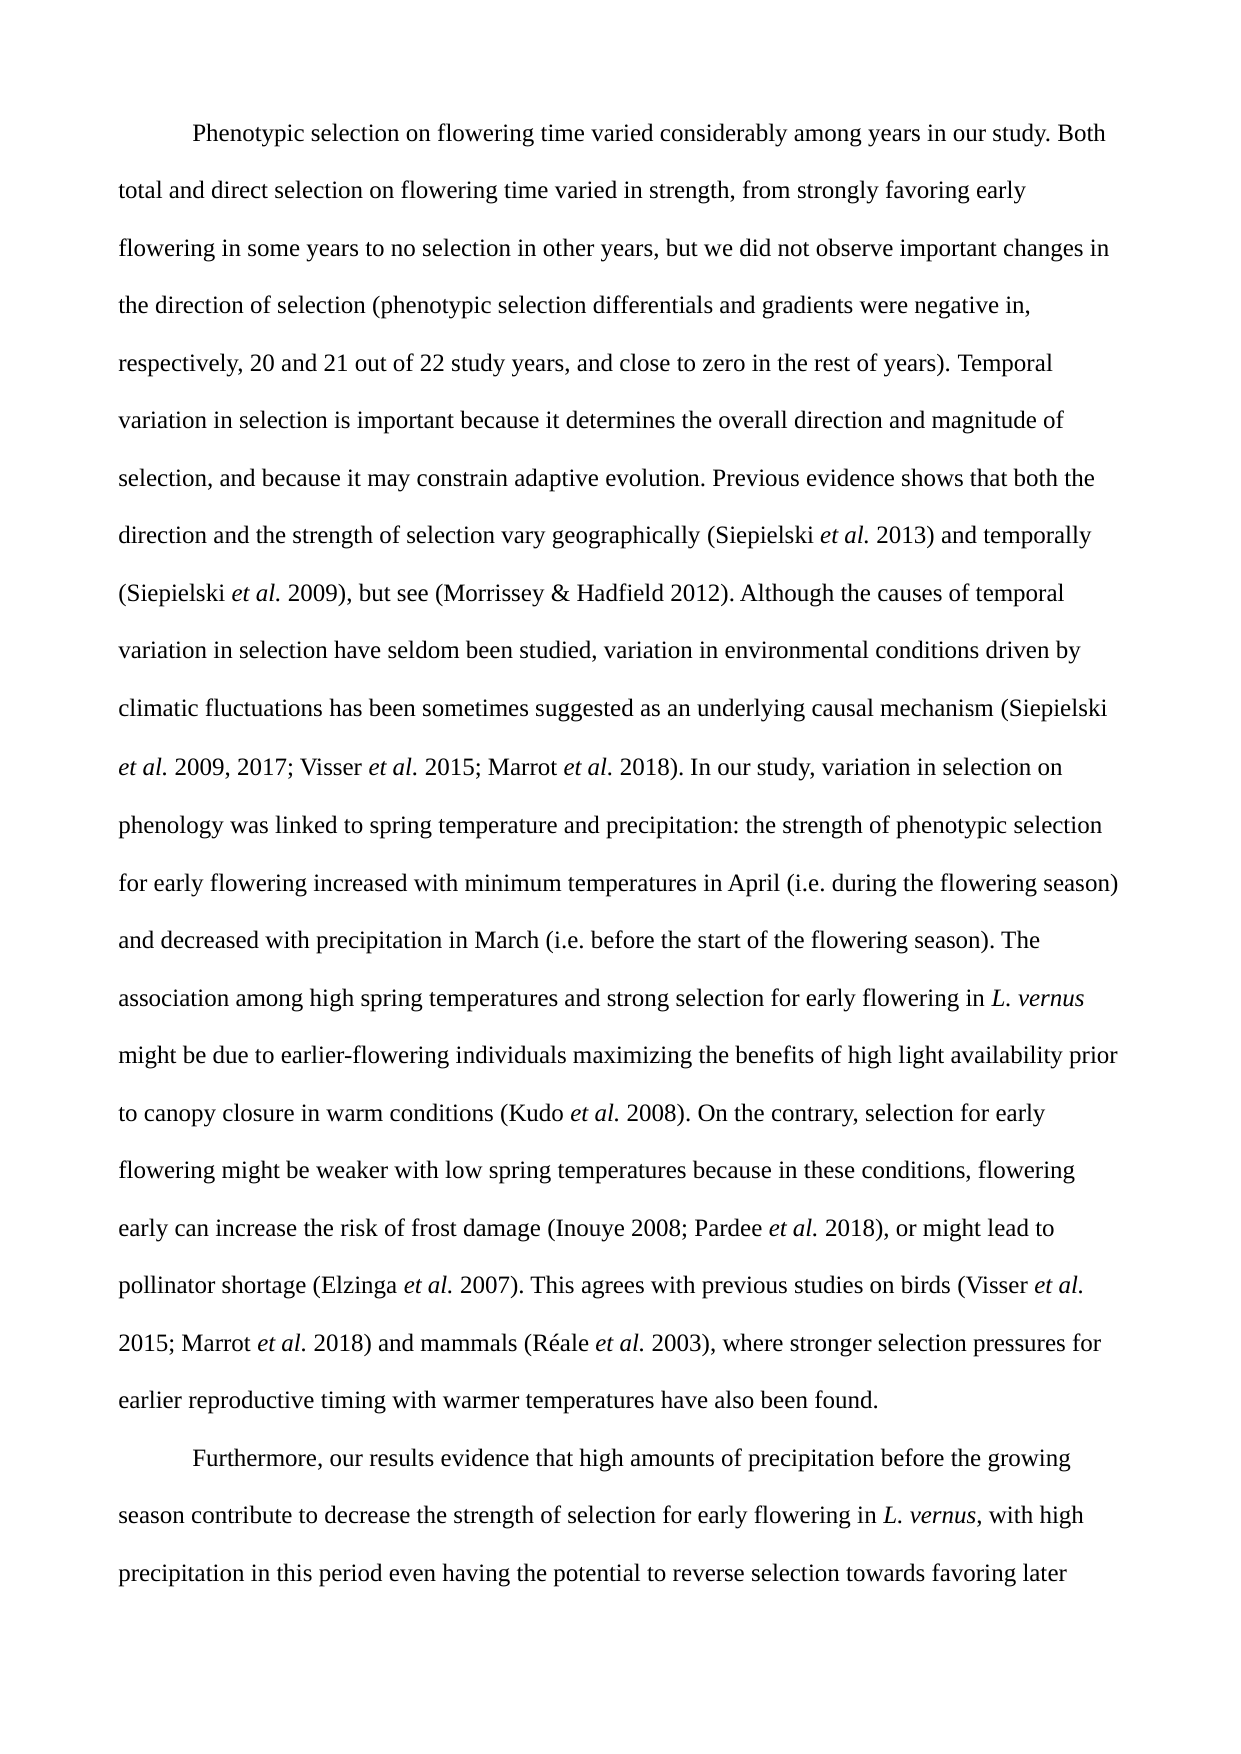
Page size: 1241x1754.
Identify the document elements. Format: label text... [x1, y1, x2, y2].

text Furthermore, our results evidence that high amounts of precipitation before the growing season contribute to decrease the strength of selection for early flowering in L. vernus, with high precipitation in this period even having the potential to reverse selection towards favoring later [118, 1443, 1122, 1586]
text Phenotypic selection on flowering time varied considerably among years in our study. Both total and direct selection on flowering time varied in strength, from strongly favoring early flowering in some years to no selection in other years, but we did not observe important changes in the direction of selection (phenotypic selection differentials and gradients were negative in, respectively, 20 and 21 out of 22 study years, and close to zero in the rest of years). Temporal variation in selection is important because it determines the overall direction and magnitude of selection, and because it may constrain adaptive evolution. Previous evidence shows that both the direction and the strength of selection vary geographically (Siepielski et al. 2013) and temporally (Siepielski et al. 2009), but see (Morrissey & Hadfield 2012). Although the causes of temporal variation in selection have seldom been studied, variation in environmental conditions driven by climatic fluctuations has been sometimes suggested as an underlying causal mechanism (Siepielski et al. 2009, 2017; Visser et al. 2015; Marrot et al. 2018). In our study, variation in selection on phenology was linked to spring temperature and precipitation: the strength of phenotypic selection for early flowering increased with minimum temperatures in April (i.e. during the flowering season) and decreased with precipitation in March (i.e. before the start of the flowering season). The association among high spring temperatures and strong selection for early flowering in L. vernus might be due to earlier-flowering individuals maximizing the benefits of high light availability prior to canopy closure in warm conditions (Kudo et al. 2008). On the contrary, selection for early flowering might be weaker with low spring temperatures because in these conditions, flowering early can increase the risk of frost damage (Inouye 2008; Pardee et al. 2018), or might lead to pollinator shortage (Elzinga et al. 2007). This agrees with previous studies on birds (Visser et al. 2015; Marrot et al. 2018) and mammals (Réale et al. 2003), where stronger selection pressures for earlier reproductive timing with warmer temperatures have also been found. [118, 118, 1122, 1414]
